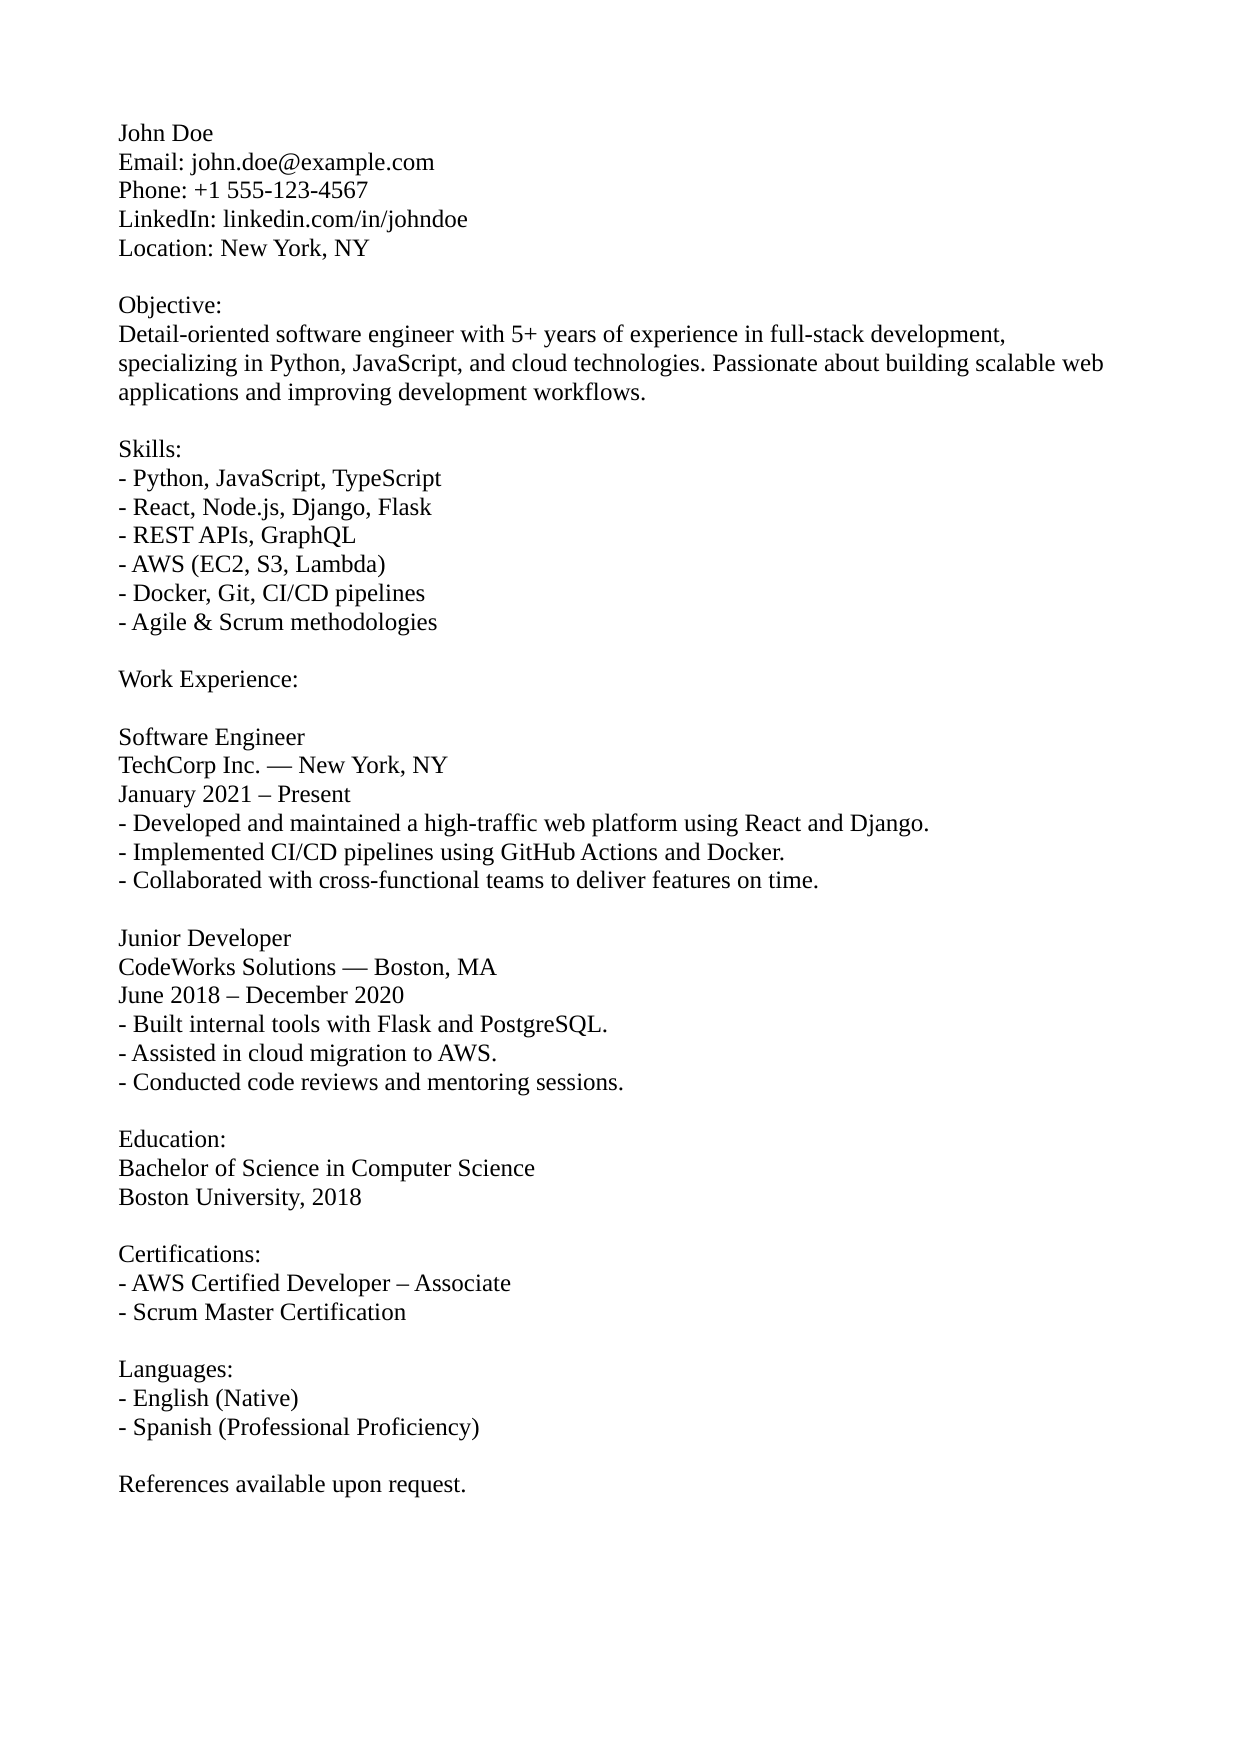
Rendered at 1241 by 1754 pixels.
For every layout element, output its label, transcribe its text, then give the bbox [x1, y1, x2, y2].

text - AWS Certified Developer – Associate [118, 1268, 1122, 1297]
text - AWS (EC2, S3, Lambda) [118, 549, 1122, 578]
text - React, Node.js, Django, Flask [118, 492, 1122, 521]
text TechCorp Inc. — New York, NY [118, 751, 1122, 779]
text - Assisted in cloud migration to AWS. [118, 1038, 1122, 1067]
text - Collaborated with cross-functional teams to deliver features on time. [118, 866, 1122, 894]
text - Python, JavaScript, TypeScript [118, 463, 1122, 492]
text - REST APIs, GraphQL [118, 521, 1122, 549]
text - Conducted code reviews and mentoring sessions. [118, 1067, 1122, 1096]
text Email: john.doe@example.com [118, 147, 1122, 176]
text - Developed and maintained a high-traffic web platform using React and Django. [118, 808, 1122, 837]
text LinkedIn: linkedin.com/in/johndoe [118, 204, 1122, 233]
text Certifications: [118, 1239, 1122, 1268]
text January 2021 – Present [118, 779, 1122, 808]
text CodeWorks Solutions — Boston, MA [118, 952, 1122, 981]
text Location: New York, NY [118, 233, 1122, 262]
text References available upon request. [118, 1469, 1122, 1498]
text John Doe [118, 118, 1122, 147]
text Boston University, 2018 [118, 1182, 1122, 1211]
text June 2018 – December 2020 [118, 981, 1122, 1009]
text - Agile & Scrum methodologies [118, 607, 1122, 636]
text Detail-oriented software engineer with 5+ years of experience in full-stack development, specializing in Python, JavaScript, and cloud technologies. Passionate about building scalable web applications and improving development workflows. [118, 319, 1122, 406]
text - Docker, Git, CI/CD pipelines [118, 578, 1122, 607]
text - Built internal tools with Flask and PostgreSQL. [118, 1009, 1122, 1038]
text Bachelor of Science in Computer Science [118, 1153, 1122, 1182]
text Education: [118, 1124, 1122, 1153]
text Software Engineer [118, 722, 1122, 751]
text - English (Native) [118, 1383, 1122, 1412]
text Work Experience: [118, 664, 1122, 693]
text Objective: [118, 291, 1122, 319]
text - Scrum Master Certification [118, 1297, 1122, 1326]
text Phone: +1 555-123-4567 [118, 176, 1122, 204]
text - Spanish (Professional Proficiency) [118, 1412, 1122, 1441]
text Skills: [118, 434, 1122, 463]
text - Implemented CI/CD pipelines using GitHub Actions and Docker. [118, 837, 1122, 866]
text Junior Developer [118, 923, 1122, 952]
text Languages: [118, 1354, 1122, 1383]
